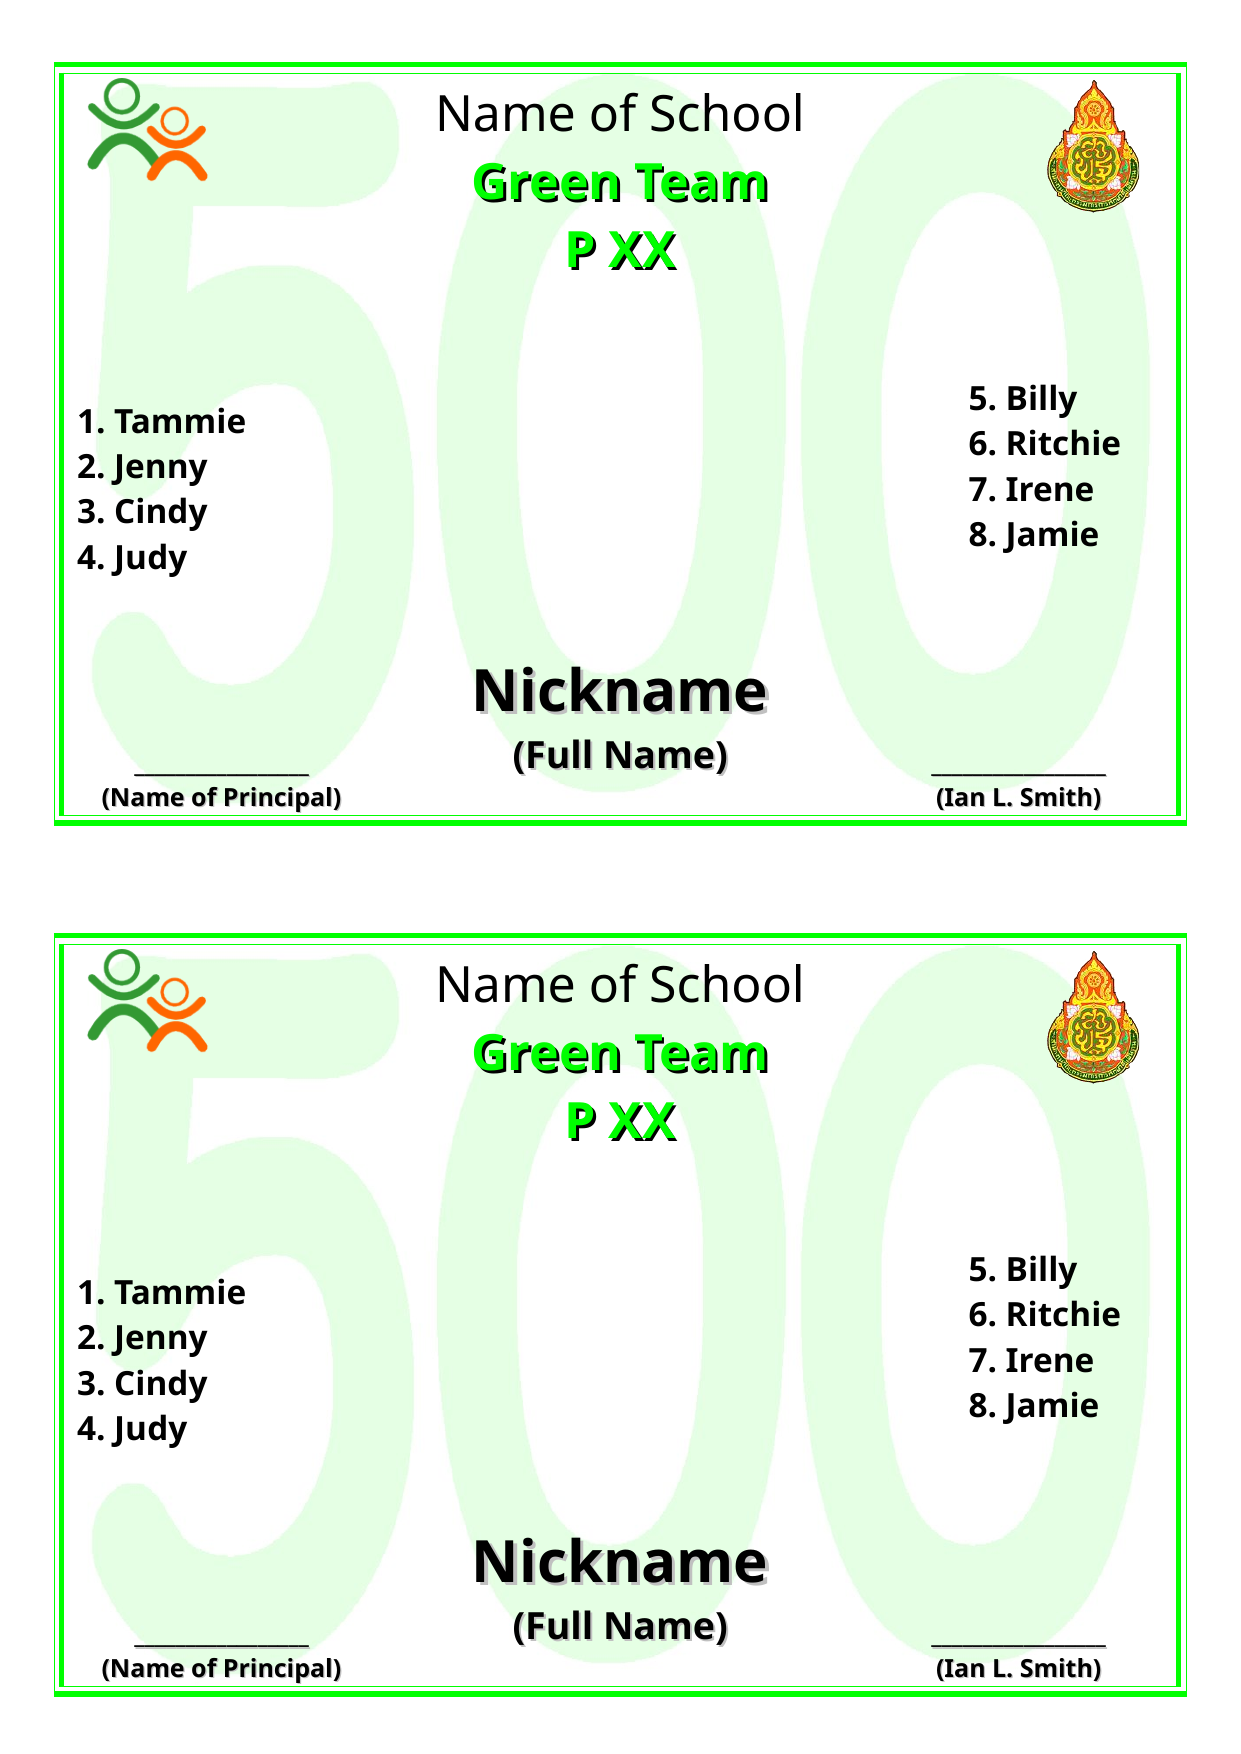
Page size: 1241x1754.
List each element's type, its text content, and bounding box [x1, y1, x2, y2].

table_header Name of School Green Team P XX [236, 74, 1004, 288]
table_header Name of School Green Team P XX [236, 945, 1004, 1159]
table_cell _________________ (Name of Principal) [64, 1514, 384, 1686]
table_header [1004, 945, 1176, 1084]
table_header [64, 945, 236, 1159]
table_cell [514, 1159, 963, 1514]
table_header [1004, 214, 1176, 288]
table_cell 5. Billy 6. Ritchie 7. Irene 8. Jamie [963, 1159, 1176, 1514]
table_cell 1. Tammie 2. Jenny 3. Cindy 4. Judy [64, 288, 277, 643]
table_cell _________________ (Name of Principal) [64, 643, 384, 815]
picture [1045, 949, 1140, 1085]
table_cell [59, 938, 1181, 944]
table_cell [514, 288, 963, 643]
table_cell _________________ (Ian L. Smith) [856, 643, 1176, 815]
table_cell 1. Tammie 2. Jenny 3. Cindy 4. Judy [64, 1159, 277, 1514]
table_cell Nickname (Full Name) [384, 643, 856, 815]
table_cell [59, 816, 1181, 820]
picture [78, 78, 217, 190]
table_cell [278, 1159, 514, 1514]
table_header [1004, 74, 1176, 213]
table_cell [59, 874, 1181, 933]
picture [78, 949, 217, 1061]
table_cell [59, 826, 1181, 874]
table_cell [278, 288, 514, 643]
table_cell Nickname (Full Name) [384, 1514, 856, 1686]
picture [1045, 78, 1140, 214]
table_header [59, 67, 1181, 73]
table_header [64, 74, 236, 288]
table_cell _________________ (Ian L. Smith) [856, 1514, 1176, 1686]
table_cell 5. Billy 6. Ritchie 7. Irene 8. Jamie [963, 288, 1176, 643]
table_header [1004, 1085, 1176, 1159]
